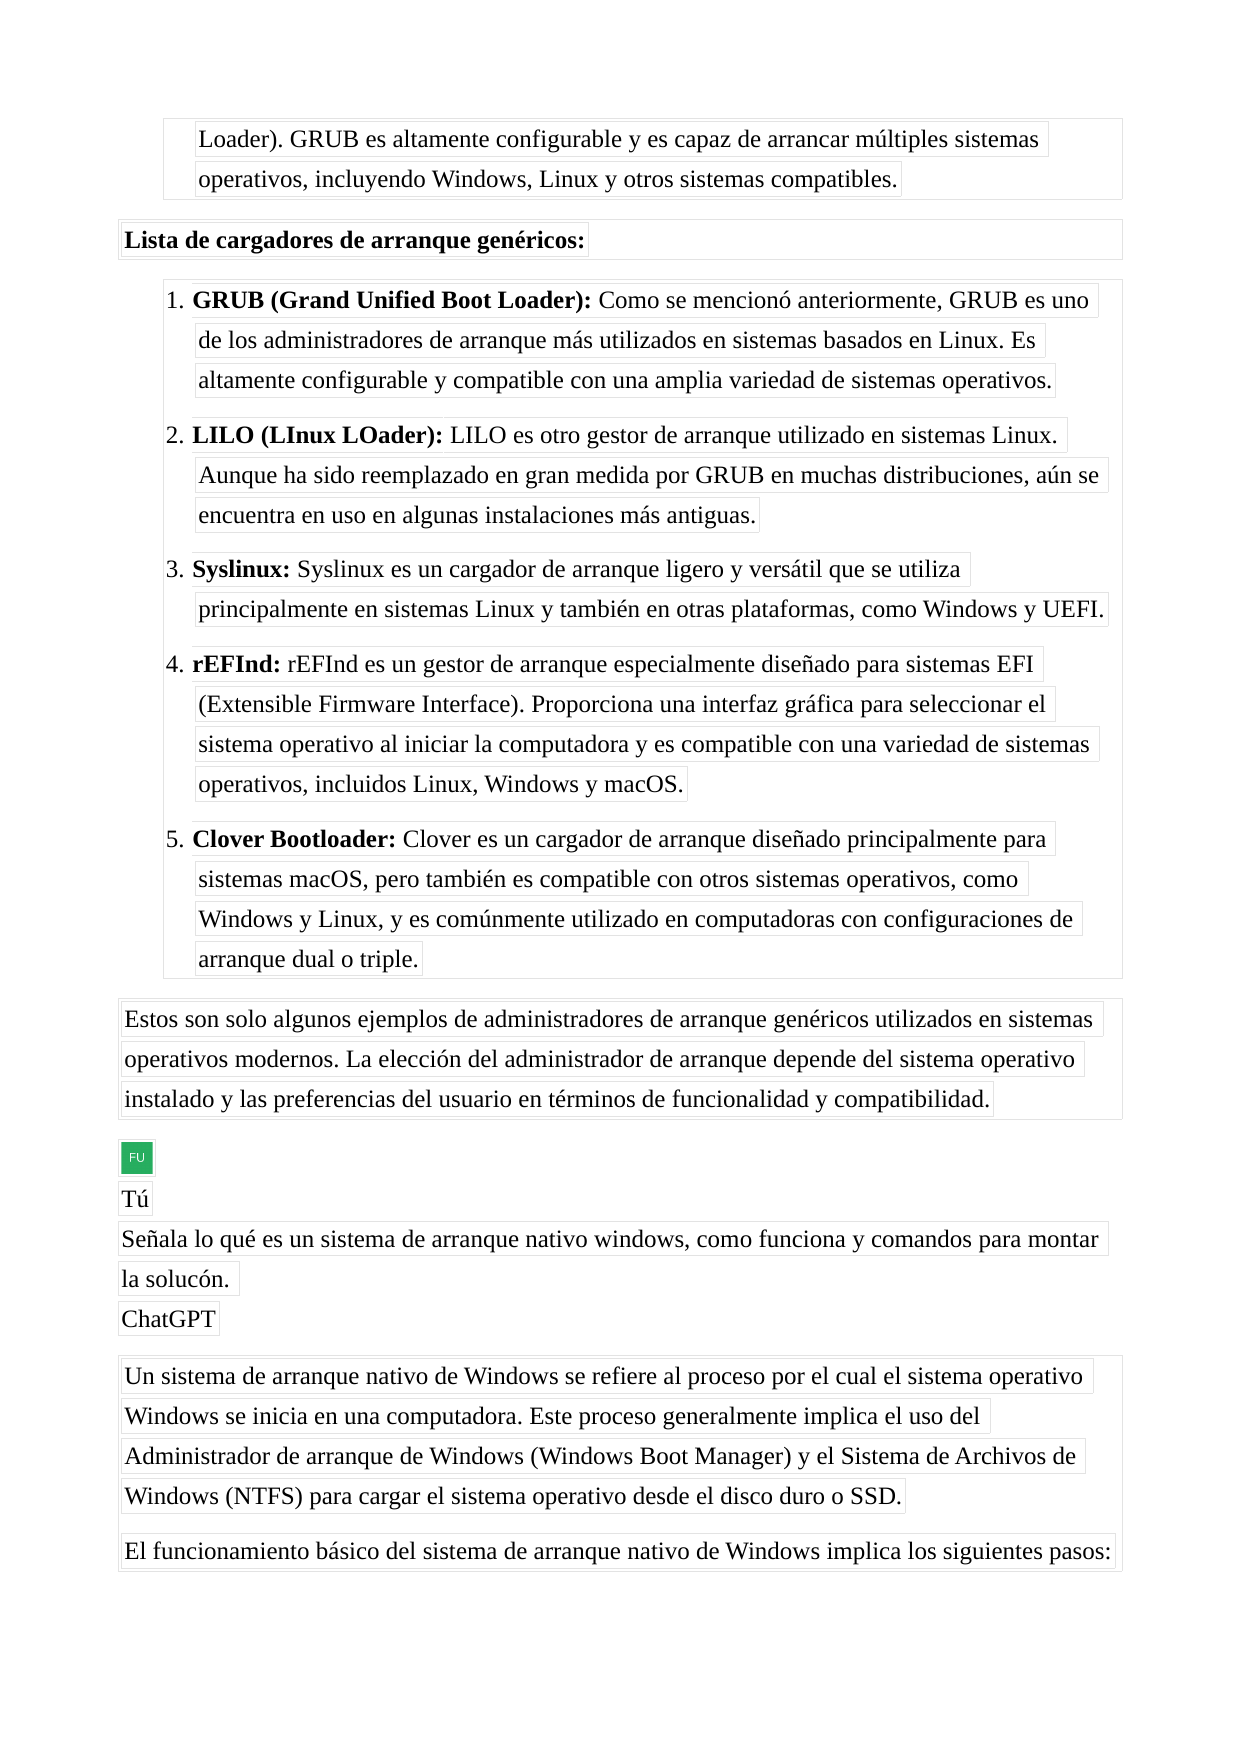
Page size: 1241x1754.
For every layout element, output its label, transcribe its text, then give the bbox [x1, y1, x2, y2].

list GRUB (Grand Unified Boot Loader): Como se mencionó anteriormente, GRUB es uno de los administradores de arranque más utilizados en sistemas basados en Linux. Es altamente configurable y compatible con una amplia variedad de sistemas operativos. [164, 280, 1122, 397]
list rEFInd: rEFInd es un gestor de arranque especialmente diseñado para sistemas EFI (Extensible Firmware Interface). Proporciona una interfaz gráfica para seleccionar el sistema operativo al iniciar la computadora y es compatible con una variedad de sistemas operativos, incluidos Linux, Windows y macOS. [164, 643, 1122, 801]
list Loader). GRUB es altamente configurable y es capaz de arrancar múltiples sistemas operativos, incluyendo Windows, Linux y otros sistemas compatibles. [164, 119, 1122, 199]
text [220, 1301, 1122, 1336]
text Estos son solo algunos ejemplos de administradores de arranque genéricos utilizados en sistemas operativos modernos. La elección del administrador de arranque depende del sistema operativo instalado y las preferencias del usuario en términos de funcionalidad y compatibilidad. [119, 999, 1122, 1119]
text Señala lo qué es un sistema de arranque nativo windows, como funciona y comandos para montar la solucón. [118, 1221, 1122, 1296]
text ChatGPT [119, 1302, 219, 1335]
list Clover Bootloader: Clover es un cargador de arranque diseñado principalmente para sistemas macOS, pero también es compatible con otros sistemas operativos, como Windows y Linux, y es comúnmente utilizado en computadoras con configuraciones de arranque dual o triple. [164, 818, 1122, 978]
text [153, 1181, 1122, 1216]
text Un sistema de arranque nativo de Windows se refiere al proceso por el cual el sistema operativo Windows se inicia en una computadora. Este proceso generalmente implica el uso del Administrador de arranque de Windows (Windows Boot Manager) y el Sistema de Archivos de Windows (NTFS) para cargar el sistema operativo desde el disco duro o SSD. [119, 1356, 1122, 1513]
list Syslinux: Syslinux es un cargador de arranque ligero y versátil que se utiliza principalmente en sistemas Linux y también en otras plataformas, como Windows y UEFI. [164, 548, 1122, 626]
text El funcionamiento básico del sistema de arranque nativo de Windows implica los siguientes pasos: [119, 1530, 1122, 1571]
list LILO (LInux LOader): LILO es otro gestor de arranque utilizado en sistemas Linux. Aunque ha sido reemplazado en gran medida por GRUB en muchas distribuciones, aún se encuentra en uso en algunas instalaciones más antiguas. [164, 414, 1122, 532]
text Tú [119, 1182, 152, 1215]
picture [121, 1142, 153, 1174]
text Lista de cargadores de arranque genéricos: [119, 220, 1122, 259]
